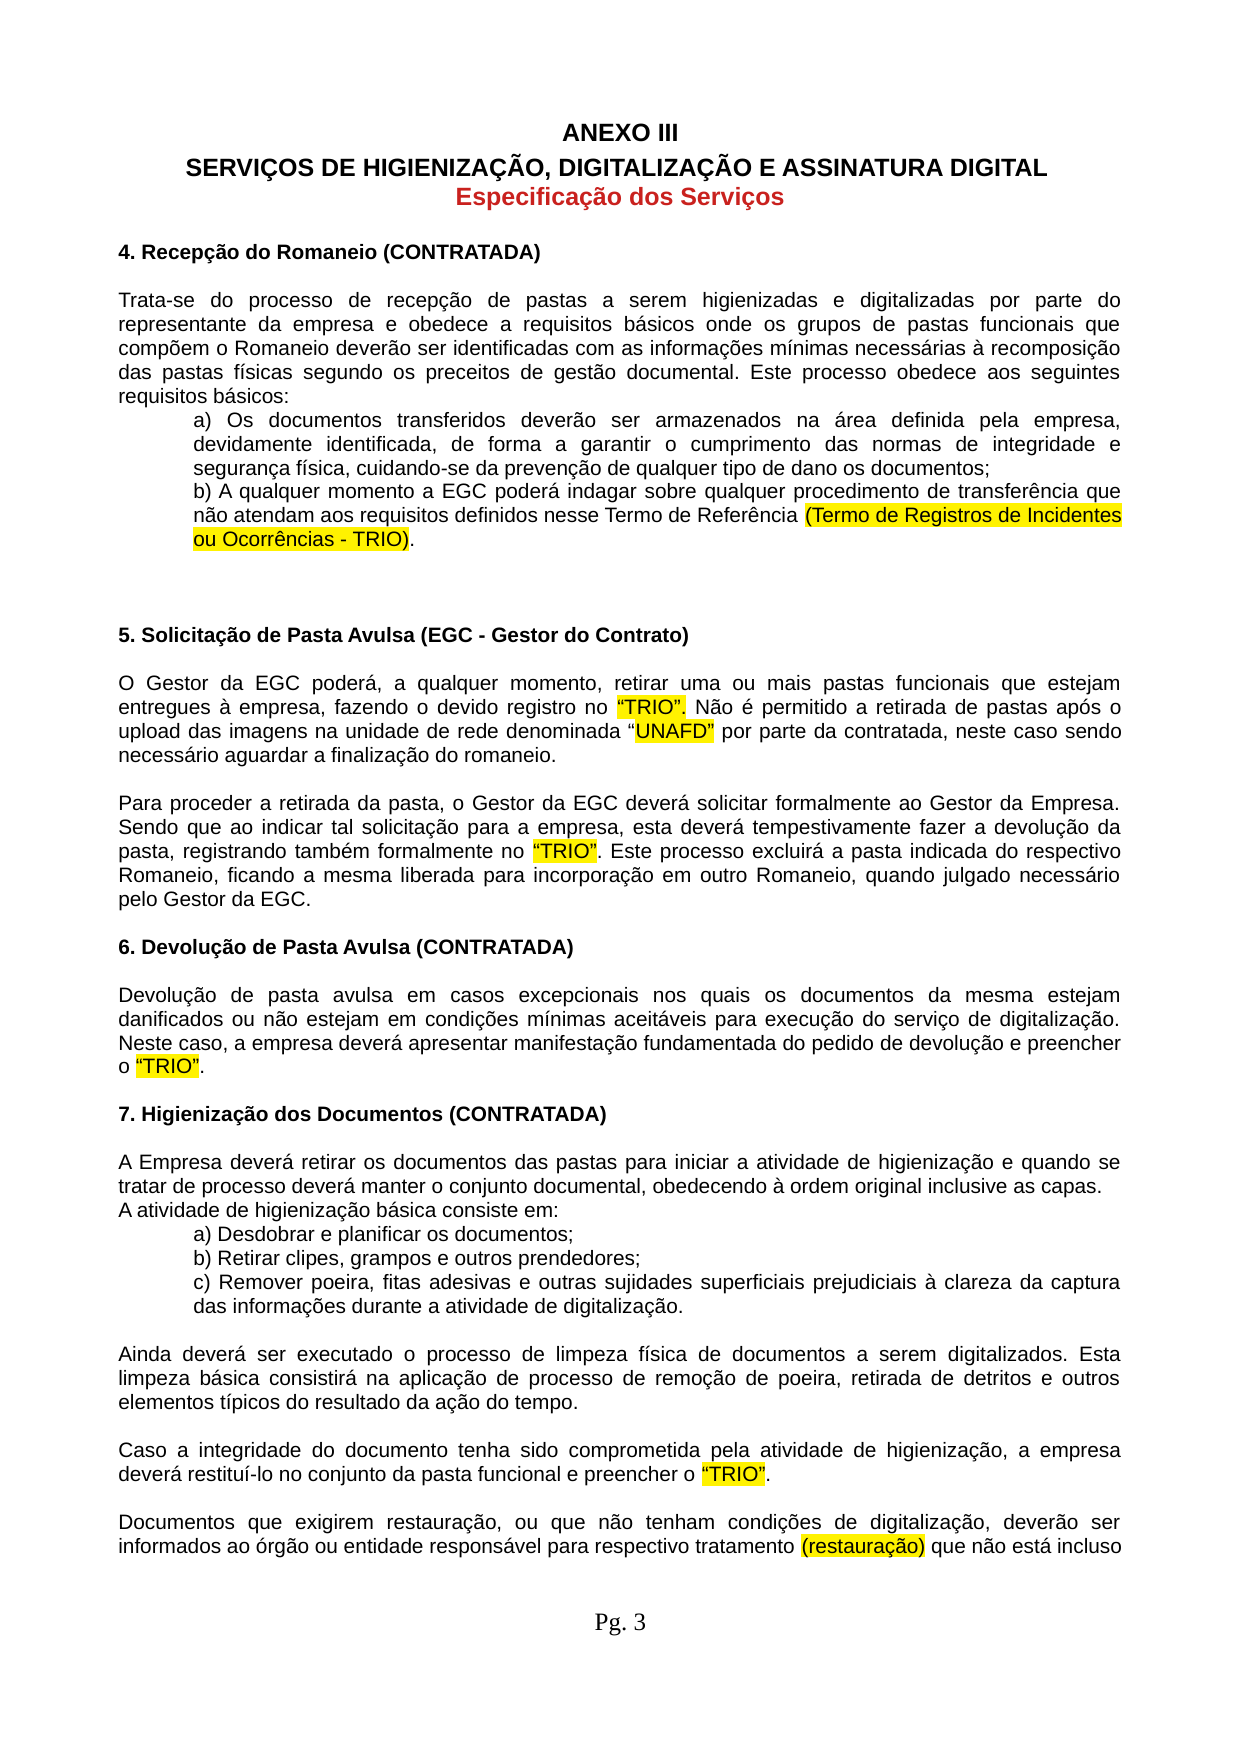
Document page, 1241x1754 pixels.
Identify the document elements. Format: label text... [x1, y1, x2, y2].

text Devolução de pasta avulsa em casos excepcionais nos quais os documentos da mesma estejam danificados ou não estejam em condições mínimas aceitáveis para execução do serviço de digitalização. Neste caso, a empresa deverá apresentar manifestação fundamentada do pedido de devolução e preencher o “TRIO”. [118, 982, 1122, 1078]
text 5. Solicitação de Pasta Avulsa (EGC - Gestor do Contrato) [118, 623, 1122, 647]
text a) Os documentos transferidos deverão ser armazenados na área definida pela empresa, devidamente identificada, de forma a garantir o cumprimento das normas de integridade e segurança física, cuidando-se da prevenção de qualquer tipo de dano os documentos; [193, 407, 1122, 479]
text O Gestor da EGC poderá, a qualquer momento, retirar uma ou mais pastas funcionais que estejam entregues à empresa, fazendo o devido registro no “TRIO”. Não é permitido a retirada de pastas após o upload das imagens na unidade de rede denominada “UNAFD” por parte da contratada, neste caso sendo necessário aguardar a finalização do romaneio. [118, 671, 1122, 767]
text Caso a integridade do documento tenha sido comprometida pela atividade de higienização, a empresa deverá restituí-lo no conjunto da pasta funcional e preencher o “TRIO”. [118, 1438, 1122, 1486]
text Para proceder a retirada da pasta, o Gestor da EGC deverá solicitar formalmente ao Gestor da Empresa. Sendo que ao indicar tal solicitação para a empresa, esta deverá tempestivamente fazer a devolução da pasta, registrando também formalmente no “TRIO”. Este processo excluirá a pasta indicada do respectivo Romaneio, ficando a mesma liberada para incorporação em outro Romaneio, quando julgado necessário pelo Gestor da EGC. [118, 791, 1122, 911]
text b) Retirar clipes, grampos e outros prendedores; [193, 1246, 1122, 1270]
text 6. Devolução de Pasta Avulsa (CONTRATADA) [118, 934, 1122, 958]
text Ainda deverá ser executado o processo de limpeza física de documentos a serem digitalizados. Esta limpeza básica consistirá na aplicação de processo de remoção de poeira, retirada de detritos e outros elementos típicos do resultado da ação do tempo. [118, 1342, 1122, 1414]
text b) A qualquer momento a EGC poderá indagar sobre qualquer procedimento de transferência que não atendam aos requisitos definidos nesse Termo de Referência (Termo de Registros de Incidentes ou Ocorrências - TRIO). [193, 479, 1122, 551]
text a) Desdobrar e planificar os documentos; [193, 1222, 1122, 1246]
text A atividade de higienização básica consiste em: [118, 1198, 1122, 1222]
text 4. Recepção do Romaneio (CONTRATADA) [118, 240, 1122, 264]
text Trata-se do processo de recepção de pastas a serem higienizadas e digitalizadas por parte do representante da empresa e obedece a requisitos básicos onde os grupos de pastas funcionais que compõem o Romaneio deverão ser identificadas com as informações mínimas necessárias à recomposição das pastas físicas segundo os preceitos de gestão documental. Este processo obedece aos seguintes requisitos básicos: [118, 288, 1122, 407]
text A Empresa deverá retirar os documentos das pastas para iniciar a atividade de higienização e quando se tratar de processo deverá manter o conjunto documental, obedecendo à ordem original inclusive as capas. [118, 1150, 1122, 1198]
text c) Remover poeira, fitas adesivas e outras sujidades superficiais prejudiciais à clareza da captura das informações durante a atividade de digitalização. [193, 1270, 1122, 1318]
text 7. Higienização dos Documentos (CONTRATADA) [118, 1102, 1122, 1126]
text Documentos que exigirem restauração, ou que não tenham condições de digitalização, deverão ser informados ao órgão ou entidade responsável para respectivo tratamento (restauração) que não está incluso [118, 1509, 1122, 1557]
